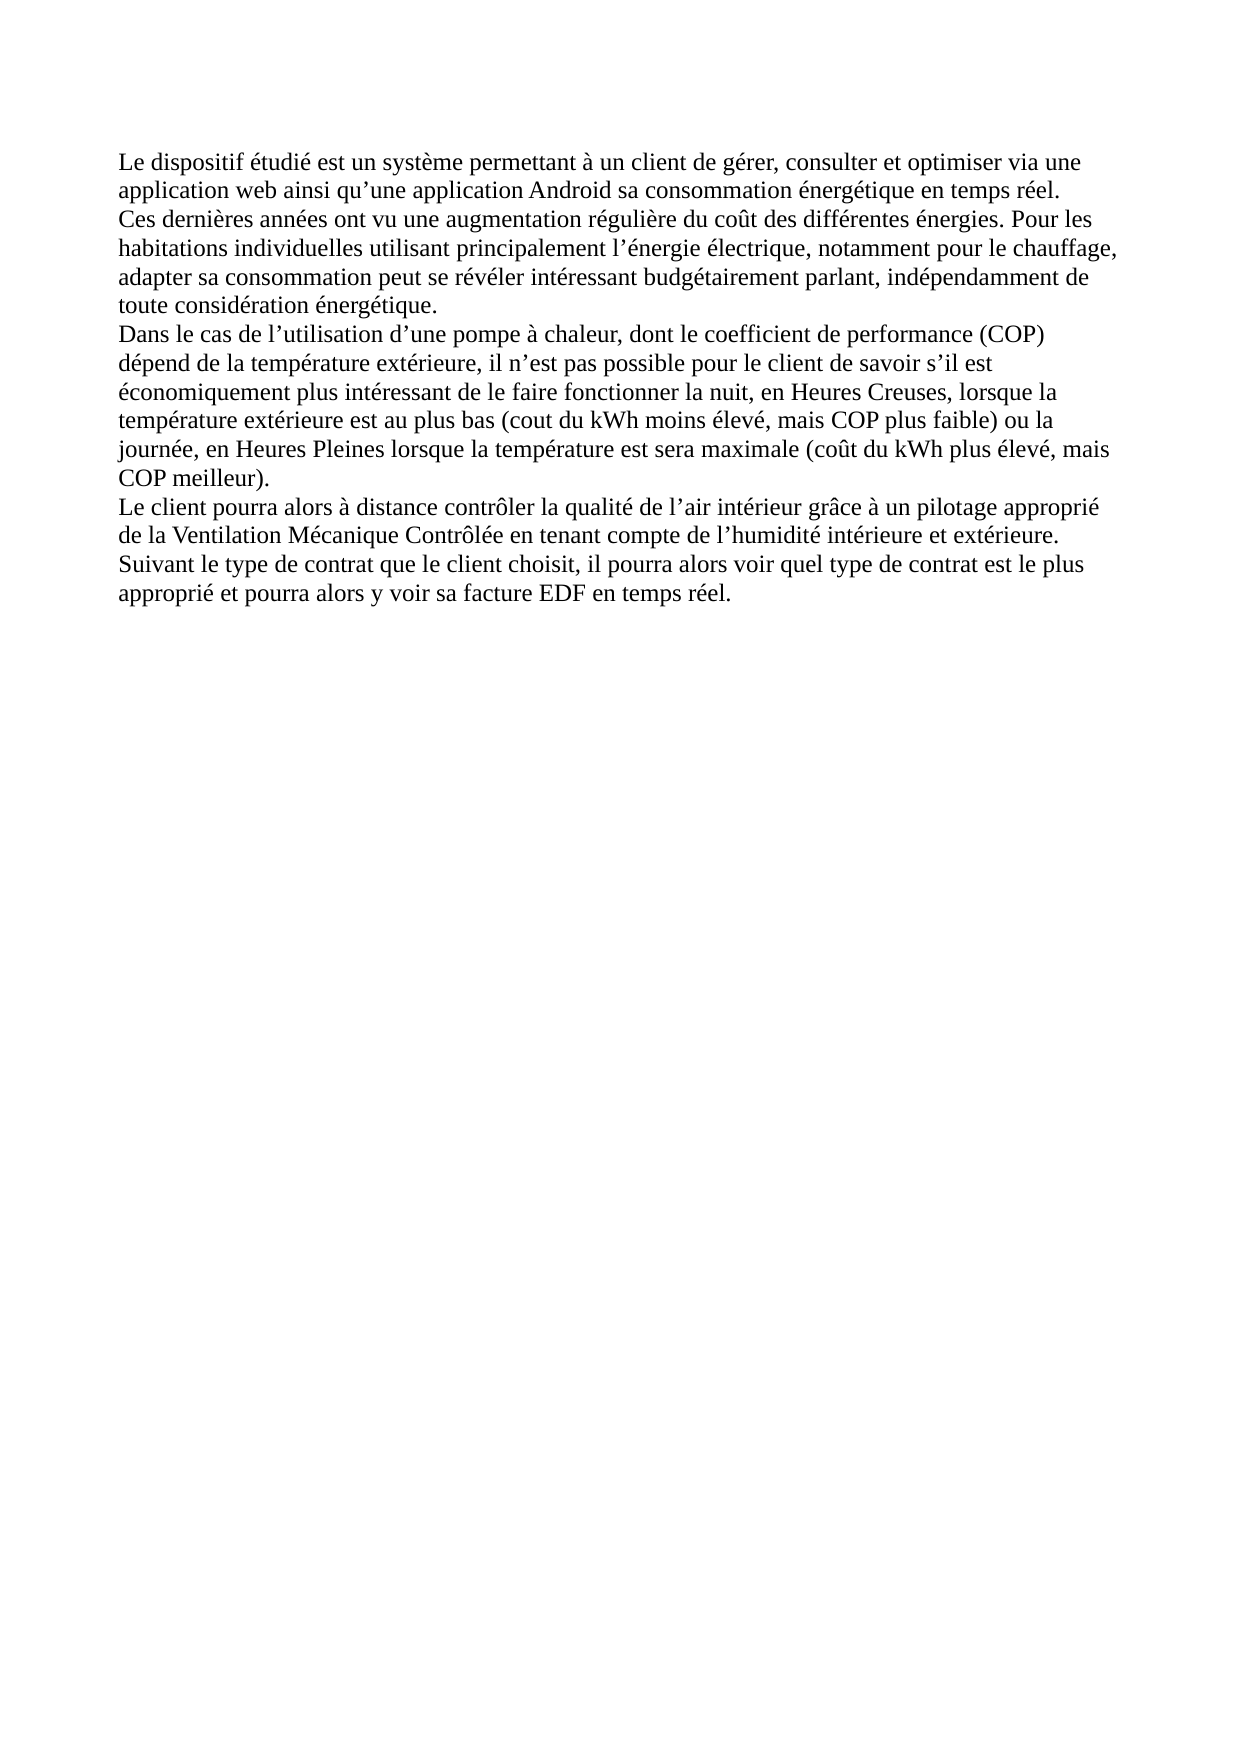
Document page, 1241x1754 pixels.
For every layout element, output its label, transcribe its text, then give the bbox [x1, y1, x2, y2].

text Le client pourra alors à distance contrôler la qualité de l’air intérieur grâce à un pilotage approprié de la Ventilation Mécanique Contrôlée en tenant compte de l’humidité intérieure et extérieure. Suivant le type de contrat que le client choisit, il pourra alors voir quel type de contrat est le plus approprié et pourra alors y voir sa facture EDF en temps réel. [118, 492, 1122, 607]
text Dans le cas de l’utilisation d’une pompe à chaleur, dont le coefficient de performance (COP) dépend de la température extérieure, il n’est pas possible pour le client de savoir s’il est économiquement plus intéressant de le faire fonctionner la nuit, en Heures Creuses, lorsque la température extérieure est au plus bas (cout du kWh moins élevé, mais COP plus faible) ou la journée, en Heures Pleines lorsque la température est sera maximale (coût du kWh plus élevé, mais COP meilleur). [118, 319, 1122, 492]
text Ces dernières années ont vu une augmentation régulière du coût des différentes énergies. Pour les habitations individuelles utilisant principalement l’énergie électrique, notamment pour le chauffage, adapter sa consommation peut se révéler intéressant budgétairement parlant, indépendamment de toute considération énergétique. [118, 204, 1122, 319]
text Le dispositif étudié est un système permettant à un client de gérer, consulter et optimiser via une application web ainsi qu’une application Android sa consommation énergétique en temps réel. [118, 147, 1122, 204]
